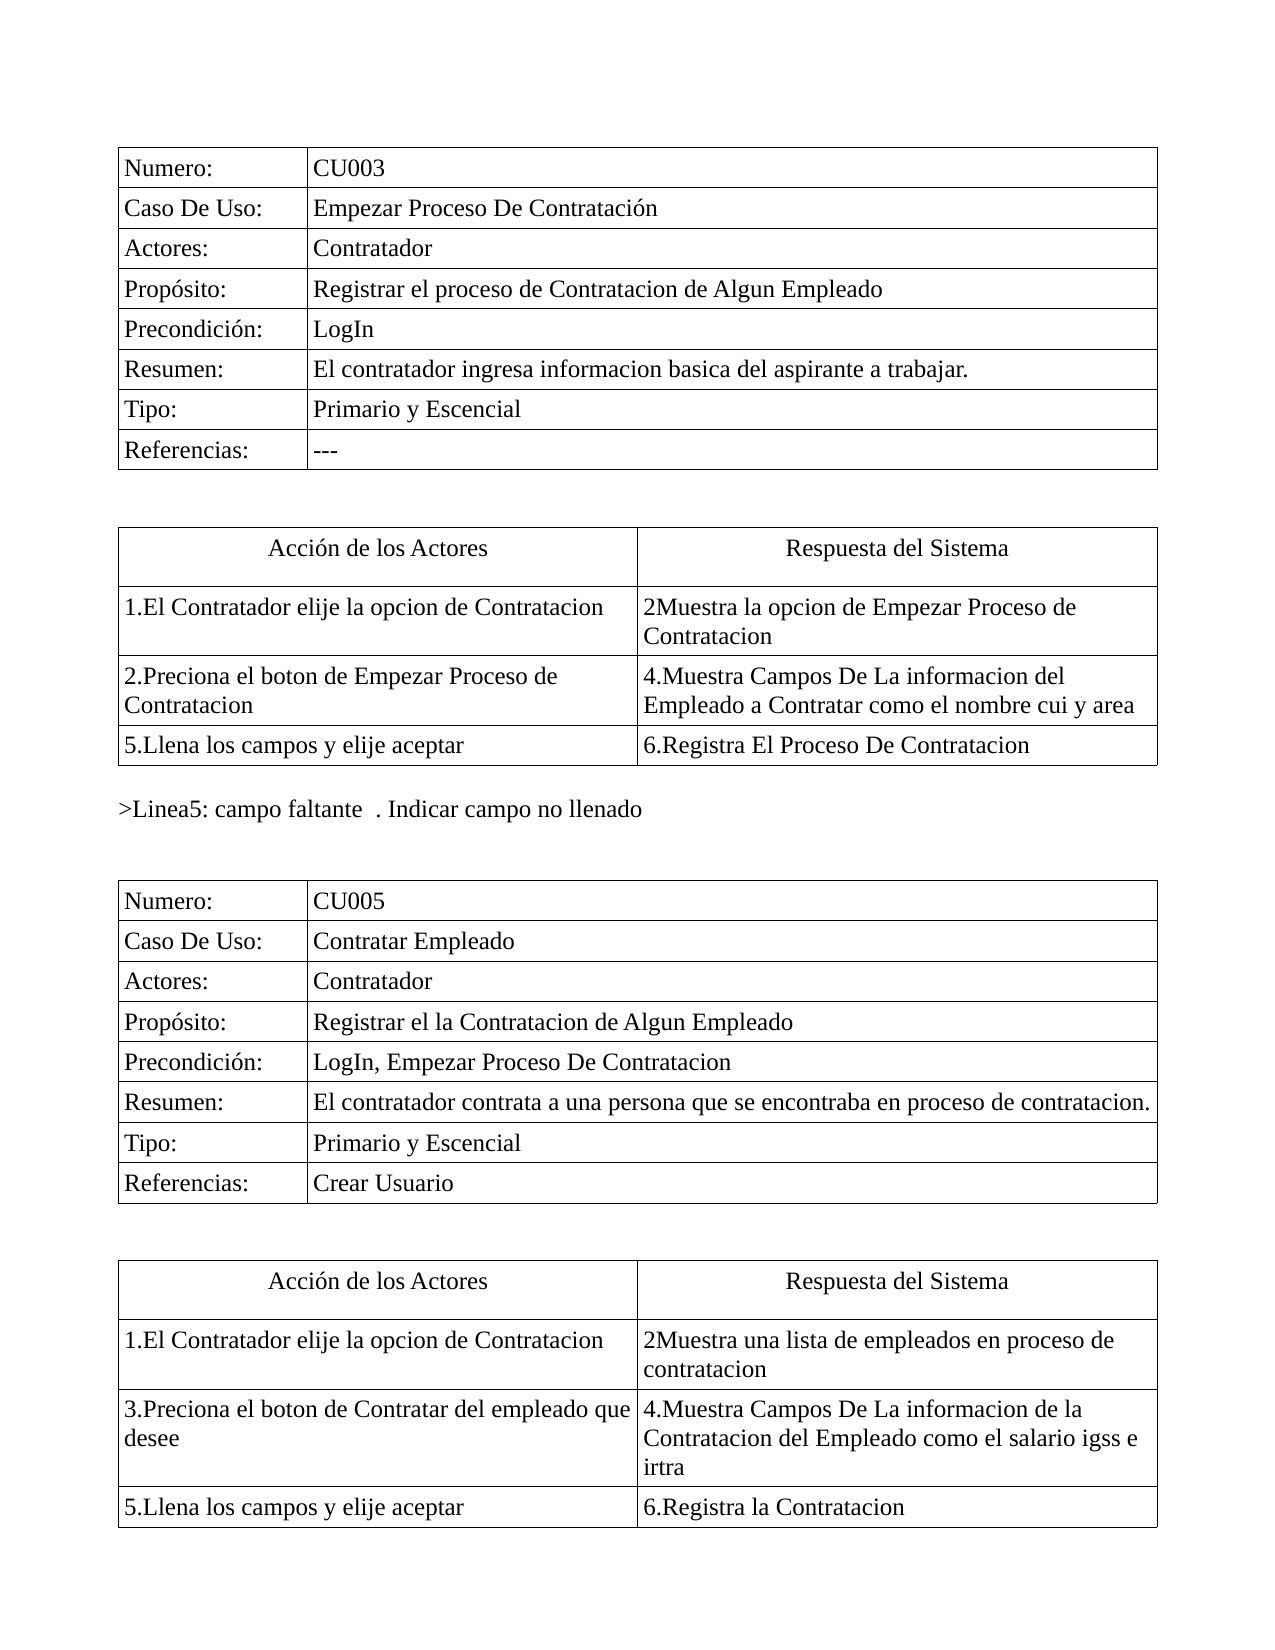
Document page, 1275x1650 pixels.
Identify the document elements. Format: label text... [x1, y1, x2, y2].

table_cell Resumen: [119, 350, 307, 389]
table_cell 6.Registra la Contratacion [638, 1487, 1157, 1527]
table_cell LogIn, Empezar Proceso De Contratacion [308, 1042, 1157, 1081]
table_cell --- [308, 430, 1157, 469]
table_cell Caso De Uso: [119, 188, 307, 227]
table_cell Tipo: [119, 1123, 307, 1162]
table_cell Propósito: [119, 269, 307, 308]
table_cell Contratador [308, 962, 1157, 1001]
table_cell Actores: [119, 962, 307, 1001]
table_header Respuesta del Sistema [638, 1261, 1157, 1319]
table_header Respuesta del Sistema [638, 528, 1157, 586]
table_cell 2Muestra una lista de empleados en proceso de contratacion [638, 1320, 1157, 1388]
table_cell Actores: [119, 229, 307, 268]
table_cell Contratador [308, 229, 1157, 268]
table_cell 4.Muestra Campos De La informacion del Empleado a Contratar como el nombre cui y area [638, 656, 1157, 724]
table_cell Registrar el proceso de Contratacion de Algun Empleado [308, 269, 1157, 308]
table_cell El contratador contrata a una persona que se encontraba en proceso de contratacion. [308, 1082, 1157, 1122]
table_cell Precondición: [119, 309, 307, 348]
table_cell Empezar Proceso De Contratación [308, 188, 1157, 227]
table_cell Resumen: [119, 1082, 307, 1122]
table_cell LogIn [308, 309, 1157, 348]
table_cell Referencias: [119, 430, 307, 469]
table_cell 2.Preciona el boton de Empezar Proceso de Contratacion [119, 656, 637, 724]
table_header Acción de los Actores [119, 1261, 637, 1319]
table_cell Primario y Escencial [308, 390, 1157, 429]
text >Linea5: campo faltante . Indicar campo no llenado [118, 794, 1157, 822]
table_header Numero: [119, 881, 307, 920]
table_cell Registrar el la Contratacion de Algun Empleado [308, 1002, 1157, 1041]
table_cell Crear Usuario [308, 1163, 1157, 1202]
table_cell Referencias: [119, 1163, 307, 1202]
table_cell 3.Preciona el boton de Contratar del empleado que desee [119, 1390, 637, 1486]
table_header Acción de los Actores [119, 528, 637, 586]
table_cell 1.El Contratador elije la opcion de Contratacion [119, 1320, 637, 1388]
table_cell 1.El Contratador elije la opcion de Contratacion [119, 587, 637, 655]
table_cell Primario y Escencial [308, 1123, 1157, 1162]
table_cell 4.Muestra Campos De La informacion de la Contratacion del Empleado como el salario igss e irtra [638, 1390, 1157, 1486]
table_cell 2Muestra la opcion de Empezar Proceso de Contratacion [638, 587, 1157, 655]
table_cell 5.Llena los campos y elije aceptar [119, 1487, 637, 1527]
table_cell Contratar Empleado [308, 921, 1157, 961]
table_header CU003 [308, 148, 1157, 187]
table_cell Caso De Uso: [119, 921, 307, 961]
table_header Numero: [119, 148, 307, 187]
table_cell Propósito: [119, 1002, 307, 1041]
table_cell El contratador ingresa informacion basica del aspirante a trabajar. [308, 350, 1157, 389]
table_cell Precondición: [119, 1042, 307, 1081]
table_cell 5.Llena los campos y elije aceptar [119, 726, 637, 765]
table_cell Tipo: [119, 390, 307, 429]
table_header CU005 [308, 881, 1157, 920]
table_cell 6.Registra El Proceso De Contratacion [638, 726, 1157, 765]
